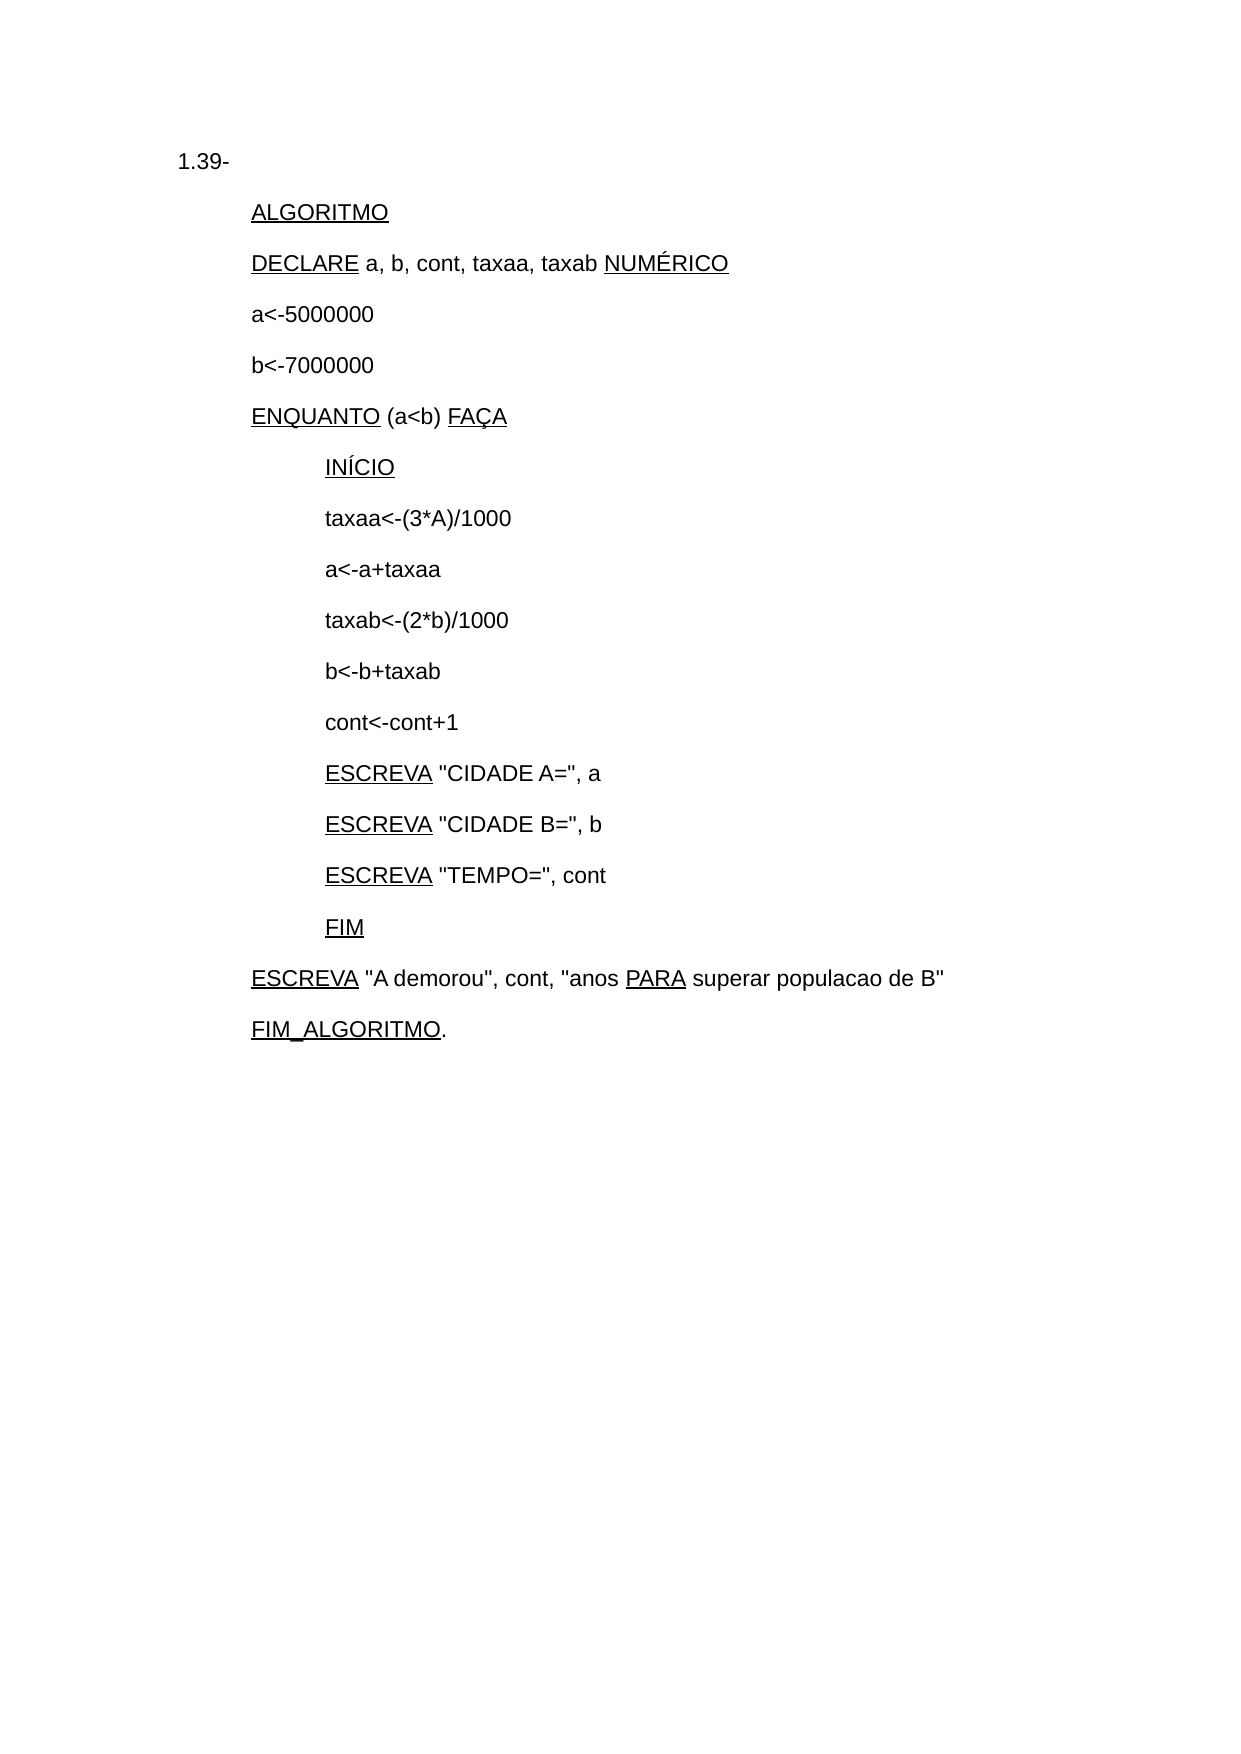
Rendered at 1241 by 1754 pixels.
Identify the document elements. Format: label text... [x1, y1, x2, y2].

text DECLARE a, b, cont, taxaa, taxab NUMÉRICO [177, 250, 1063, 276]
text ESCREVA "TEMPO=", cont [177, 862, 1063, 889]
text b<-7000000 [177, 352, 1063, 378]
text 1.39- [177, 148, 1063, 174]
text ENQUANTO (a<b) FAÇA [177, 403, 1063, 429]
text FIM_ALGORITMO. [177, 1016, 1063, 1042]
text FIM [177, 913, 1063, 940]
text taxab<-(2*b)/1000 [177, 607, 1063, 634]
text ESCREVA "CIDADE B=", b [177, 811, 1063, 838]
text cont<-cont+1 [177, 709, 1063, 736]
text b<-b+taxab [177, 658, 1063, 685]
text taxaa<-(3*A)/1000 [177, 505, 1063, 532]
text ESCREVA "A demorou", cont, "anos PARA superar populacao de B" [177, 964, 1063, 991]
text ESCREVA "CIDADE A=", a [177, 760, 1063, 787]
text INÍCIO [177, 454, 1063, 481]
text ALGORITMO [177, 199, 1063, 225]
text a<-a+taxaa [177, 556, 1063, 583]
text a<-5000000 [177, 301, 1063, 327]
